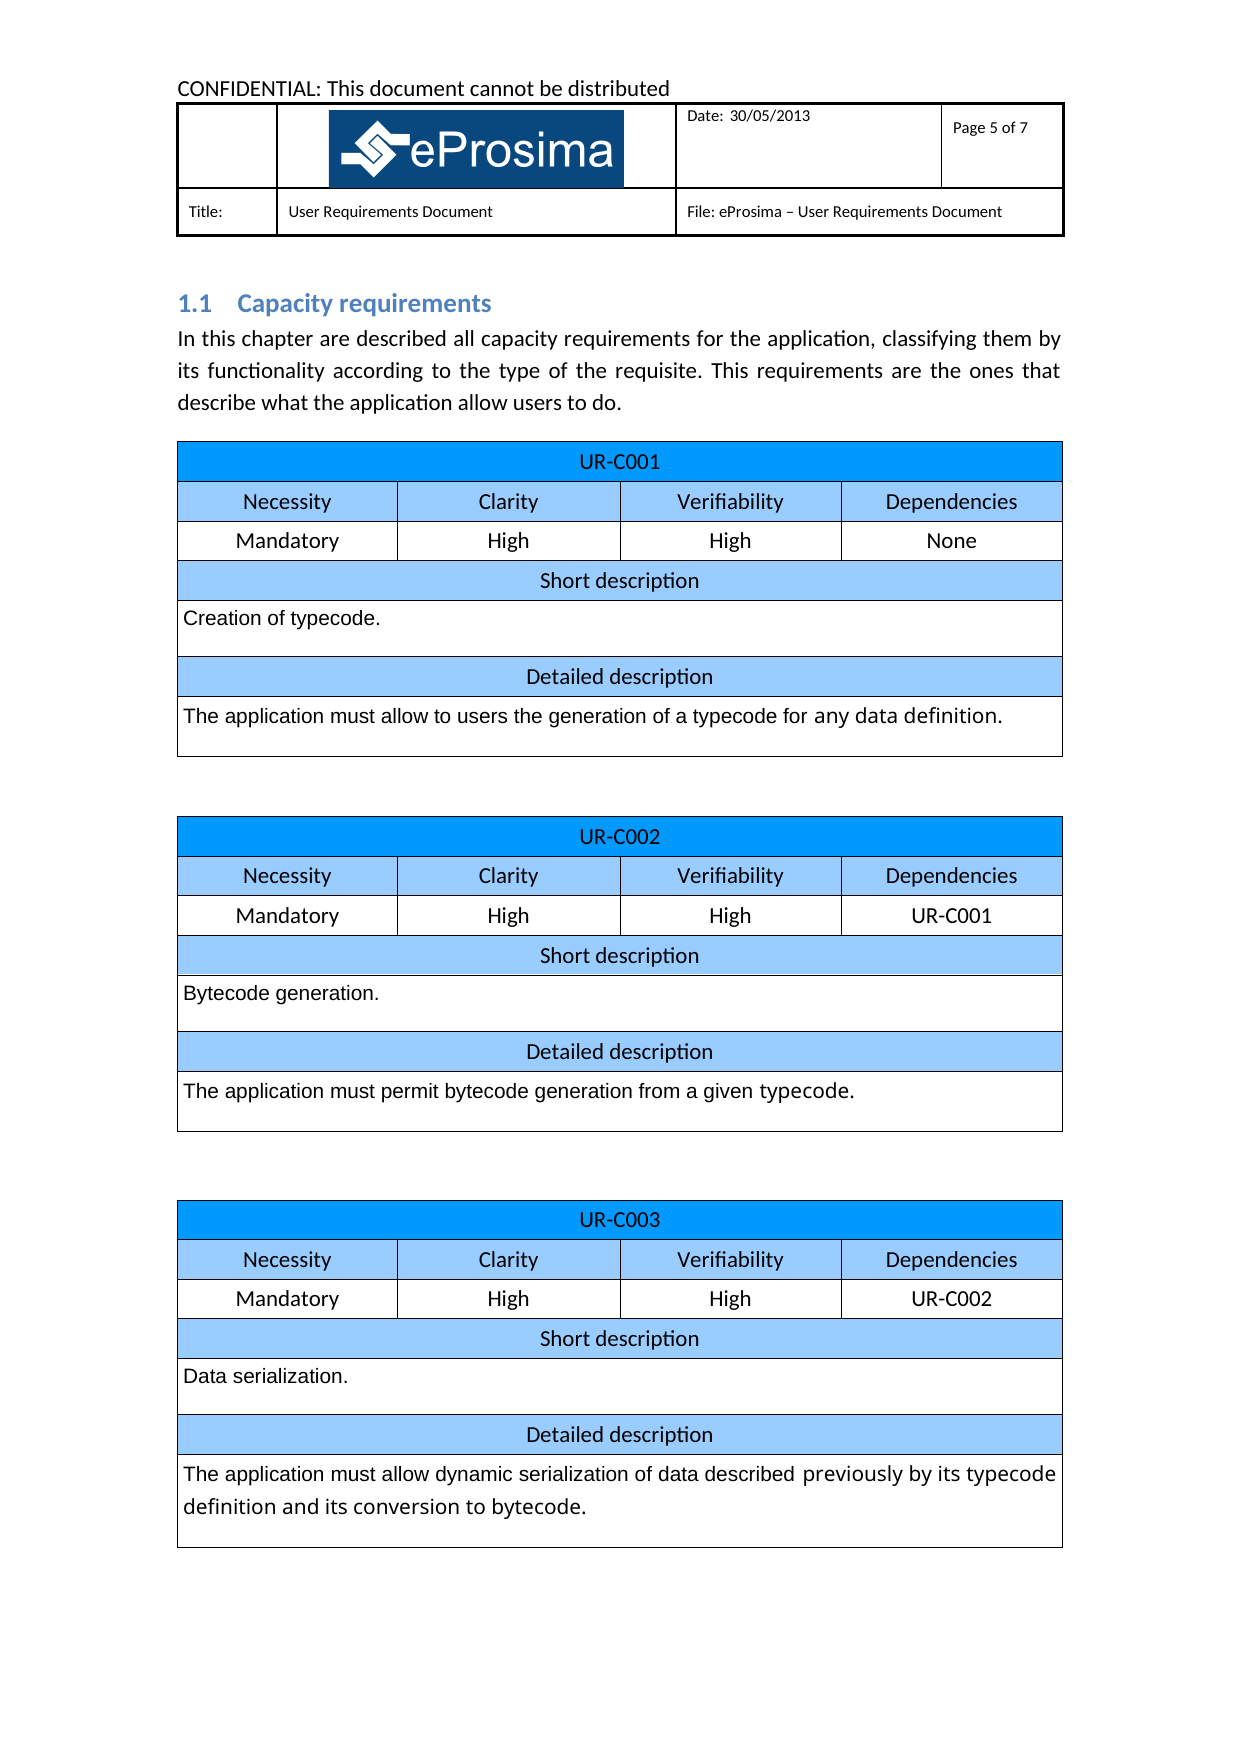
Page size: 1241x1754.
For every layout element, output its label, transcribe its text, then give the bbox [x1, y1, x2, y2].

table_cell Detailed description [178, 1032, 1062, 1071]
table_cell Creation of typecode. [178, 601, 1062, 656]
table_cell Short description [178, 1319, 1062, 1358]
table_cell Verifiability [621, 1240, 841, 1279]
table_cell Short description [178, 936, 1062, 974]
table_cell None [842, 522, 1062, 560]
text In this chapter are described all capacity requirements for the application, classifying them by its functionality according to the type of the requisite. This requirements are the ones that describe what the application allow users to do. [177, 324, 1063, 416]
table_cell Necessity [178, 482, 397, 521]
table_cell The application must allow dynamic serialization of data described previously by its typecode definition and its conversion to bytecode. [178, 1455, 1062, 1547]
table_cell Short description [178, 561, 1062, 600]
table_cell Necessity [178, 1240, 397, 1279]
table_cell Necessity [178, 857, 397, 895]
table_cell High [621, 896, 841, 935]
table_header UR-C002 [178, 817, 1062, 856]
picture [328, 110, 624, 188]
table_cell Detailed description [178, 1415, 1062, 1454]
table_cell Mandatory [178, 1280, 397, 1318]
table_cell High [398, 522, 620, 560]
table_cell Mandatory [178, 522, 397, 560]
table_cell Clarity [398, 482, 620, 521]
table_cell Dependencies [842, 482, 1062, 521]
table_cell Bytecode generation. [178, 976, 1062, 1031]
table_cell The application must allow to users the generation of a typecode for any data definition. [178, 697, 1062, 756]
table_cell High [621, 522, 841, 560]
table_cell Data serialization. [178, 1359, 1062, 1414]
table_cell The application must permit bytecode generation from a given typecode. [178, 1072, 1062, 1131]
table_cell UR-C001 [842, 896, 1062, 935]
table_header UR-C001 [178, 442, 1062, 481]
table_cell High [621, 1280, 841, 1318]
table_cell Verifiability [621, 857, 841, 895]
table_cell UR-C002 [842, 1280, 1062, 1318]
table_cell Dependencies [842, 857, 1062, 895]
table_cell Verifiability [621, 482, 841, 521]
table_header UR-C003 [178, 1201, 1062, 1239]
table_cell Clarity [398, 1240, 620, 1279]
subtitle Capacity requirements [177, 286, 1063, 319]
table_cell Detailed description [178, 657, 1062, 696]
table_cell High [398, 1280, 620, 1318]
table_cell Mandatory [178, 896, 397, 935]
table_cell High [398, 896, 620, 935]
table_cell Dependencies [842, 1240, 1062, 1279]
table_cell Clarity [398, 857, 620, 895]
